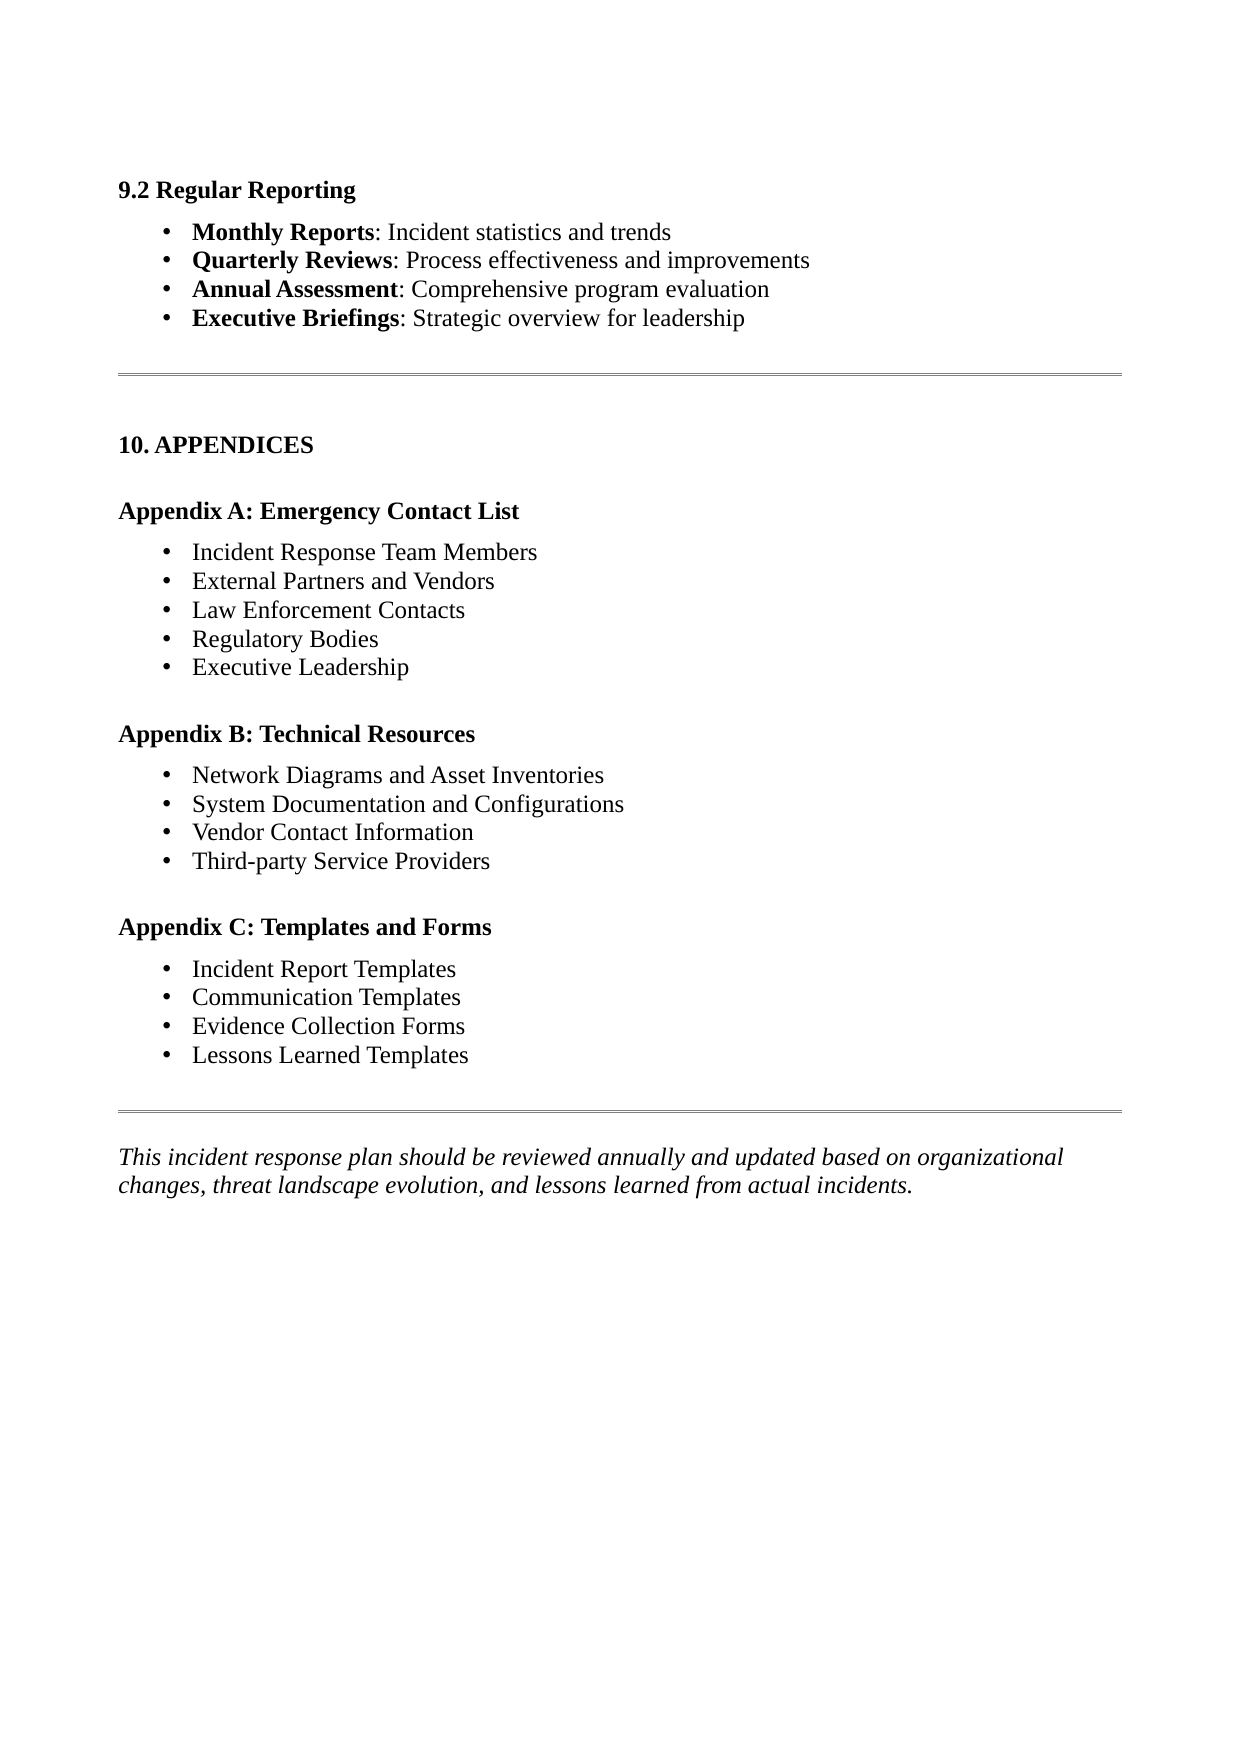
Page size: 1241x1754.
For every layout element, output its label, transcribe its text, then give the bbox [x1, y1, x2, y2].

list Communication Templates [162, 982, 1122, 1011]
subtitle Appendix C: Templates and Forms [118, 912, 1122, 941]
list Monthly Reports: Incident statistics and trends [162, 217, 1122, 246]
list System Documentation and Configurations [162, 789, 1122, 817]
list Vendor Contact Information [162, 817, 1122, 846]
list Third-party Service Providers [162, 846, 1122, 875]
list Quarterly Reviews: Process effectiveness and improvements [162, 246, 1122, 274]
list Regulatory Bodies [162, 624, 1122, 652]
list Lessons Learned Templates [162, 1040, 1122, 1069]
list External Partners and Vendors [162, 566, 1122, 595]
subtitle Appendix B: Technical Resources [118, 719, 1122, 747]
list Network Diagrams and Asset Inventories [162, 760, 1122, 789]
text This incident response plan should be reviewed annually and updated based on organizational changes, threat landscape evolution, and lessons learned from actual incidents. [118, 1142, 1122, 1199]
subtitle Appendix A: Emergency Contact List [118, 496, 1122, 525]
list Annual Assessment: Comprehensive program evaluation [162, 274, 1122, 303]
list Law Enforcement Contacts [162, 595, 1122, 624]
subtitle 9.2 Regular Reporting [118, 118, 1122, 204]
list Evidence Collection Forms [162, 1011, 1122, 1040]
list Incident Response Team Members [162, 537, 1122, 566]
list Incident Report Templates [162, 954, 1122, 982]
list Executive Briefings: Strategic overview for leadership [162, 303, 1122, 332]
subtitle 10. APPENDICES [118, 430, 1122, 459]
list Executive Leadership [162, 652, 1122, 681]
